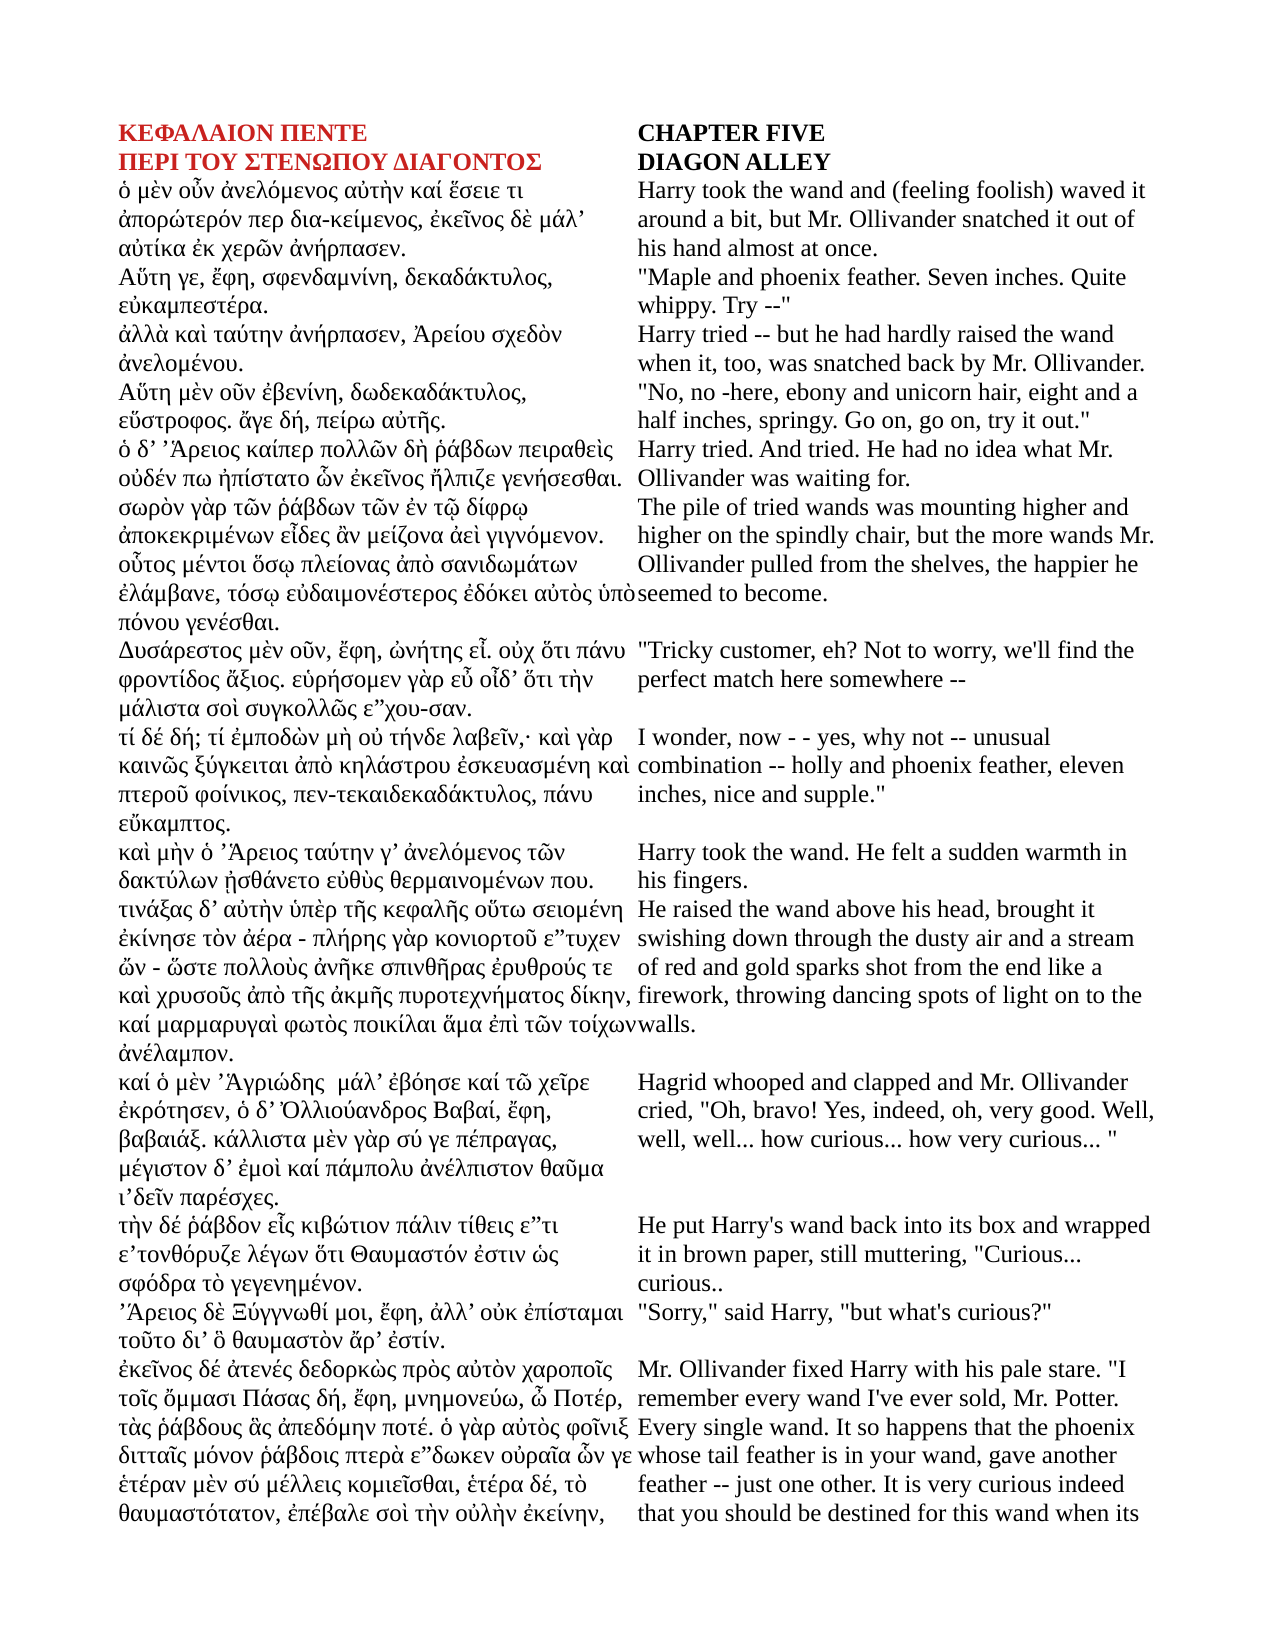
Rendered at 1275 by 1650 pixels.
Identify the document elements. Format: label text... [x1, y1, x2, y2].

table_cell ὁ μὲν οὖν ἀνελόμενος αὐτὴν καί ἕσειε τι ἀπορώτερόν περ δια-κείμενος, ἐκεῖνος δὲ μάλ’ αὐτίκα ἐκ χερῶν ἀνήρπασεν. [118, 176, 637, 262]
table_cell καί ὁ μὲν ’Ἁγριώδης μάλ’ ἐβόησε καί τῶ χεῖρε ἐκρότησεν, ὁ δ’ Ὀλλιούανδρος Βαβαί, ἔφη, βαβαιάξ. κάλλιστα μὲν γὰρ σύ γε πέπραγας, μέγιστον δ’ ἐμοὶ καί πάμπολυ ἀνέλπιστον θαῦμα ι’δεῖν παρέσχες. [118, 1067, 637, 1211]
table_cell Harry tried. And tried. He had no idea what Mr. Ollivander was waiting for. [637, 434, 1157, 492]
table_cell "Maple and phoenix feather. Seven inches. Quite whippy. Try --" [637, 262, 1157, 319]
table_cell Αὕτη γε, ἔφη, σφενδαμνίνη, δεκαδάκτυλος, εὐκαμπεστέρα. [118, 262, 637, 319]
table_header ΚΕΦΑΛΑΙΟΝ ΠΕΝΤΕ ΠΕΡΙ ΤΟΥ ΣΤΕΝΩΠΟΥ ΔΙΑΓΟΝΤΟΣ [118, 118, 637, 176]
table_cell "No, no -here, ebony and unicorn hair, eight and a half inches, springy. Go on, go on, try it out." [637, 377, 1157, 434]
table_cell He put Harry's wand back into its box and wrapped it in brown paper, still muttering, "Curious... curious.. [637, 1211, 1157, 1297]
table_cell Mr. Ollivander fixed Harry with his pale stare. "I remember every wand I've ever sold, Mr. Potter. Every single wand. It so happens that the phoenix whose tail feather is in your wand, gave another feather -- just one other. It is very curious indeed that you should be destined for this wand when its [637, 1354, 1157, 1527]
table_cell Harry took the wand. He felt a sudden warmth in his fingers. [637, 837, 1157, 894]
table_cell ἐκεῖνος δέ ἀτενές δεδορκὼς πρὸς αὐτὸν χαροποῖς τοῖς ὄμμασι Πάσας δή, ἔφη, μνημονεύω, ὦ Ποτέρ, τὰς ῥάβδους ἃς ἀπεδόμην ποτέ. ὁ γὰρ αὐτὸς φοῖνιξ διτταῖς μόνον ῥάβδοις πτερὰ ε”δωκεν οὐραῖα ὧν γε ἑτέραν μὲν σύ μέλλεις κομιεῖσθαι, ἑτέρα δέ, τὸ θαυμαστότατον, ἐπέβαλε σοὶ τὴν οὐλὴν ἐκείνην, [118, 1354, 637, 1527]
table_cell ἀλλὰ καὶ ταύτην ἀνήρπασεν, Ἀρείου σχεδὸν ἀνελομένου. [118, 319, 637, 377]
table_header CHAPTER FIVE DIAGON ALLEY [637, 118, 1157, 176]
table_cell "Tricky customer, eh? Not to worry, we'll find the perfect match here somewhere -- [637, 636, 1157, 722]
table_cell The pile of tried wands was mounting higher and higher on the spindly chair, but the more wands Mr. Ollivander pulled from the shelves, the happier he seemed to become. [637, 492, 1157, 636]
table_cell Αὕτη μὲν οῦν ἐβενίνη, δωδεκαδάκτυλος, εὕστροφος. ἄγε δή, πείρω αὐτῆς. [118, 377, 637, 434]
table_cell Δυσάρεστος μὲν οῦν, ἔφη, ὠνήτης εἶ. οὐχ ὅτι πάνυ φροντίδος ἄξιος. εὑρήσομεν γὰρ εὖ οἶδ’ ὅτι τὴν μάλιστα σοὶ συγκολλῶς ε”χου-σαν. [118, 636, 637, 722]
table_cell ὁ δ’ ’Ἁρειος καίπερ πολλῶν δὴ ῥάβδων πειραθεὶς οὐδέν πω ἠπίστατο ὧν ἐκεῖνος ἤλπιζε γενήσεσθαι. [118, 434, 637, 492]
table_cell He raised the wand above his head, brought it swishing down through the dusty air and a stream of red and gold sparks shot from the end like a firework, throwing dancing spots of light on to the walls. [637, 894, 1157, 1067]
table_cell Hagrid whooped and clapped and Mr. Ollivander cried, "Oh, bravo! Yes, indeed, oh, very good. Well, well, well... how curious... how very curious... " [637, 1067, 1157, 1211]
table_cell Harry tried -- but he had hardly raised the wand when it, too, was snatched back by Mr. Ollivander. [637, 319, 1157, 377]
table_cell τί δέ δή; τί ἐμποδὼν μὴ οὐ τήνδε λαβεῖν,· καὶ γὰρ καινῶς ξύγκειται ἀπὸ κηλάστρου ἐσκευασμένη καὶ πτεροῦ φοίνικος, πεν-τεκαιδεκαδάκτυλος, πάνυ εὔκαμπτος. [118, 722, 637, 837]
table_cell ’Άρειος δὲ Ξύγγνωθί μοι, ἔφη, ἀλλ’ οὐκ ἐπίσταμαι τοῦτο δι’ ὃ θαυμαστὸν ἄρ’ ἐστίν. [118, 1297, 637, 1354]
table_cell καὶ μὴν ὁ ’Ἁρειος ταύτην γ’ ἀνελόμενος τῶν δακτύλων ᾐσθάνετο εὐθὺς θερμαινομένων που. [118, 837, 637, 894]
table_cell τὴν δέ ῥάβδον εἷς κιβώτιον πάλιν τίθεις ε”τι ε’τονθόρυζε λέγων ὅτι Θαυμαστόν ἐστιν ὡς σφόδρα τὸ γεγενημένον. [118, 1211, 637, 1297]
table_cell Harry took the wand and (feeling foolish) waved it around a bit, but Mr. Ollivander snatched it out of his hand almost at once. [637, 176, 1157, 262]
table_cell σωρὸν γὰρ τῶν ῥάβδων τῶν ἐν τῷ δίφρῳ ἀποκεκριμένων εἶδες ἂν μείζονα ἀεὶ γιγνόμενον. οὗτος μέντοι ὅσῳ πλείονας ἀπὸ σανιδωμάτων ἐλάμβανε, τόσῳ εὐδαιμονέστερος ἐδόκει αὐτὸς ὑπὸ πόνου γενέσθαι. [118, 492, 637, 636]
table_cell τινάξας δ’ αὐτὴν ὑπὲρ τῆς κεφαλῆς οὕτω σειομένη ἐκίνησε τὸν ἀέρα - πλήρης γὰρ κονιορτοῦ ε”τυχεν ὤν - ὥστε πολλοὺς ἀνῆκε σπινθῆρας ἐρυθρούς τε καὶ χρυσοῦς ἀπὸ τῆς ἀκμῆς πυροτεχνήματος δίκην, καί μαρμαρυγαὶ φωτὸς ποικίλαι ἅμα ἐπὶ τῶν τοίχων ἀνέλαμπον. [118, 894, 637, 1067]
table_cell "Sorry," said Harry, "but what's curious?" [637, 1297, 1157, 1354]
table_cell I wonder, now - - yes, why not -- unusual combination -- holly and phoenix feather, eleven inches, nice and supple." [637, 722, 1157, 837]
